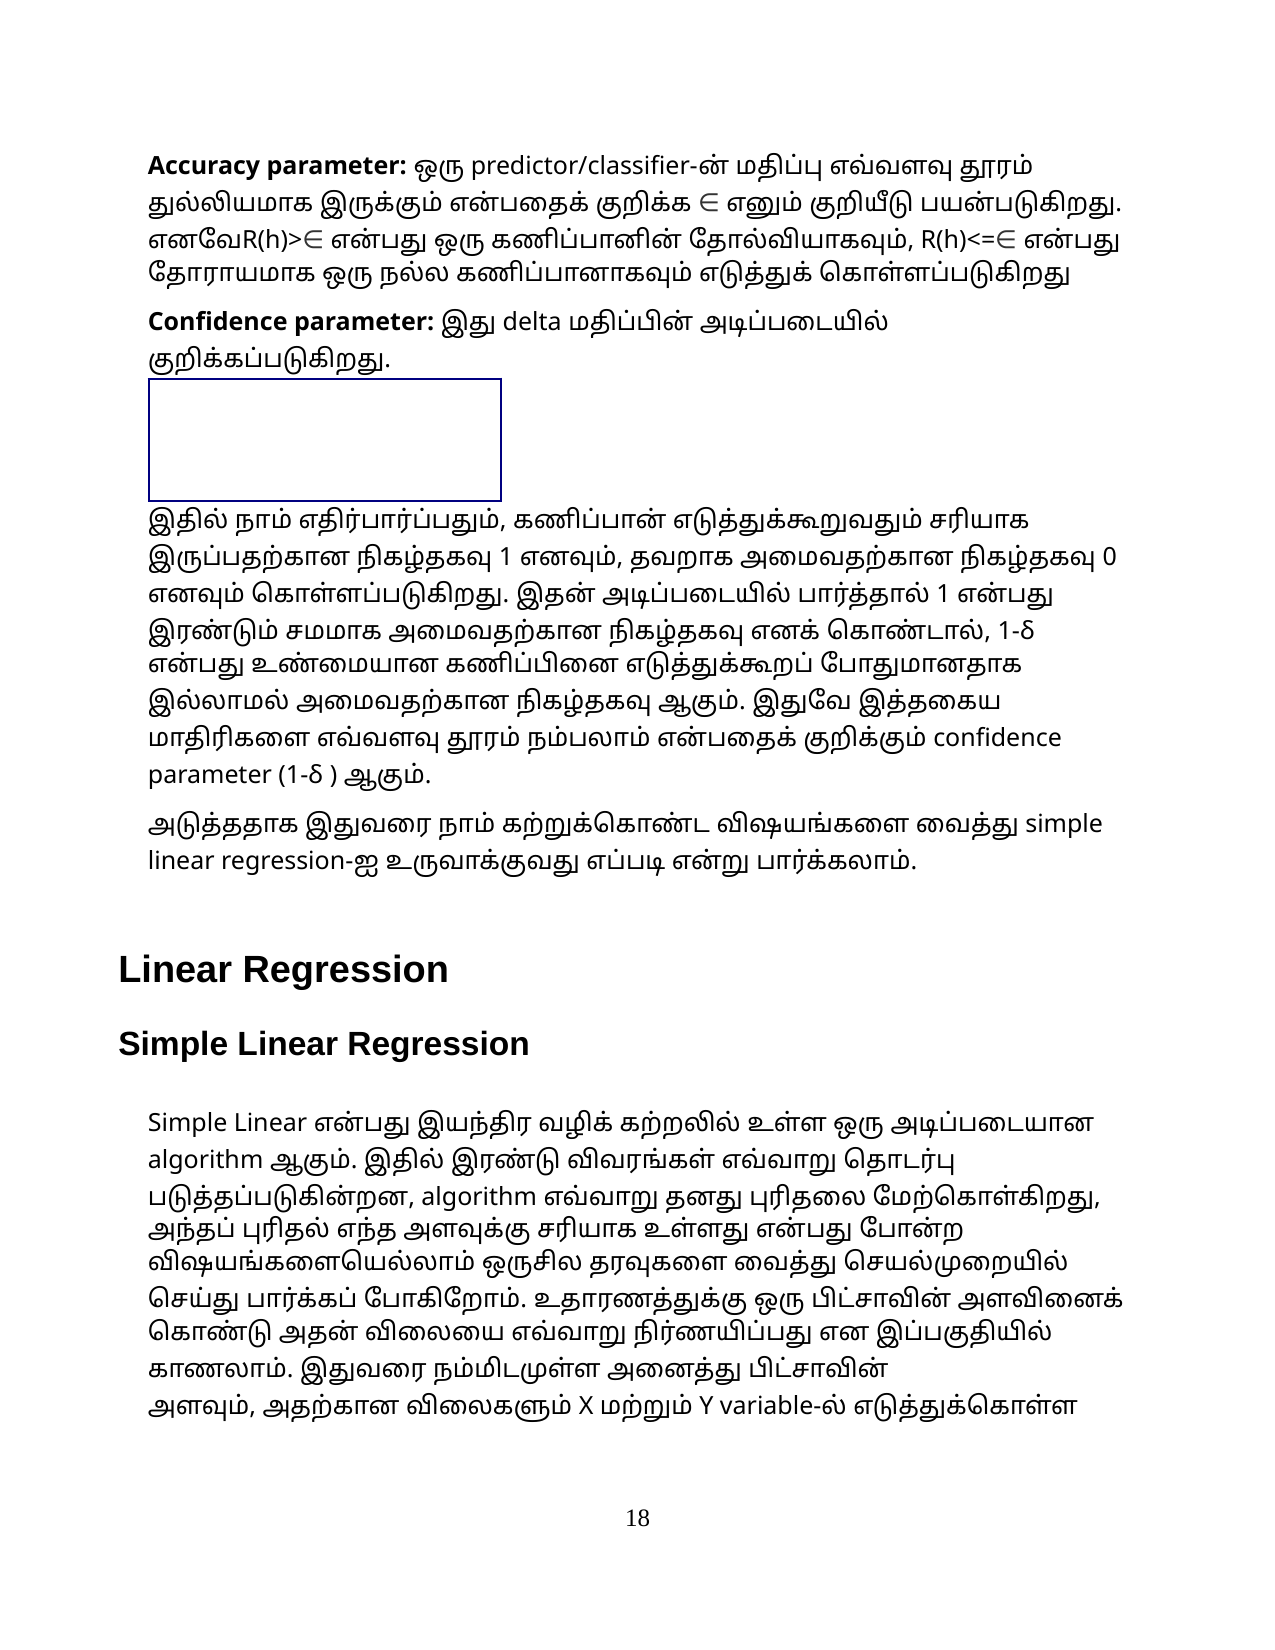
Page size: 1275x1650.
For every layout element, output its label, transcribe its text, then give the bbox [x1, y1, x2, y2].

text Simple Linear என்பது இயந்திர வழிக் கற்றலில் உள்ள ஒரு அடிப்படையான algorithm ஆகும். இதில் இரண்டு விவரங்கள் எவ்வாறு தொடர்பு படுத்தப்படுகின்றன, algorithm எவ்வாறு தனது புரிதலை மேற்கொள்கிறது, அந்தப் புரிதல் எந்த அளவுக்கு சரியாக உள்ளது என்பது போன்ற விஷயங்களையெல்லாம் ஒருசில தரவுகளை வைத்து செயல்முறையில் செய்து பார்க்கப் போகிறோம். உதாரணத்துக்கு ஒரு பிட்சாவின் அளவினைக் கொண்டு அதன் விலையை எவ்வாறு நிர்ணயிப்பது என இப்பகுதியில் காணலாம். இதுவரை நம்மிடமுள்ள அனைத்து பிட்சாவின் அளவும், அதற்கான விலைகளும் X மற்றும் Y variable-ல் எடுத்துக்கொள்ள [118, 1075, 1157, 1454]
subtitle Linear Regression [118, 947, 1157, 991]
subtitle Simple Linear Regression [118, 1024, 1157, 1063]
text அடுத்ததாக இதுவரை நாம் கற்றுக்கொண்ட விஷயங்களை வைத்து simple linear regression-ஐ உருவாக்குவது எப்படி என்று பார்க்கலாம். [118, 777, 1157, 909]
text Accuracy parameter: ஒரு predictor/classifier-ன் மதிப்பு எவ்வளவு தூரம் துல்லியமாக இருக்கும் என்பதைக் குறிக்க ∈ எனும் குறியீடு பயன்படுகிறது. எனவேR(h)>∈ என்பது ஒரு கணிப்பானின் தோல்வியாகவும், R(h)<=∈ என்பது தோராயமாக ஒரு நல்ல கணிப்பானாகவும் எடுத்துக் கொள்ளப்படுகிறது [118, 118, 1157, 274]
text Confidence parameter: இது delta மதிப்பின் அடிப்படையில் குறிக்கப்படுகிறது. இதில் நாம் எதிர்பார்ப்பதும், கணிப்பான் எடுத்துக்கூறுவதும் சரியாக இருப்பதற்கான நிகழ்தகவு 1 எனவும், தவறாக அமைவதற்கான நிகழ்தகவு 0 எனவும் கொள்ளப்படுகிறது. இதன் அடிப்படையில் பார்த்தால் 1 என்பது இரண்டும் சமமாக அமைவதற்கான நிகழ்தகவு எனக் கொண்டால், 1-δ என்பது உண்மையான கணிப்பினை எடுத்துக்கூறப் போதுமானதாக இல்லாமல் அமைவதற்கான நிகழ்தகவு ஆகும். இதுவே இத்தகைய மாதிரிகளை எவ்வளவு தூரம் நம்பலாம் என்பதைக் குறிக்கும் confidence parameter (1-δ ) ஆகும். [118, 274, 1157, 777]
